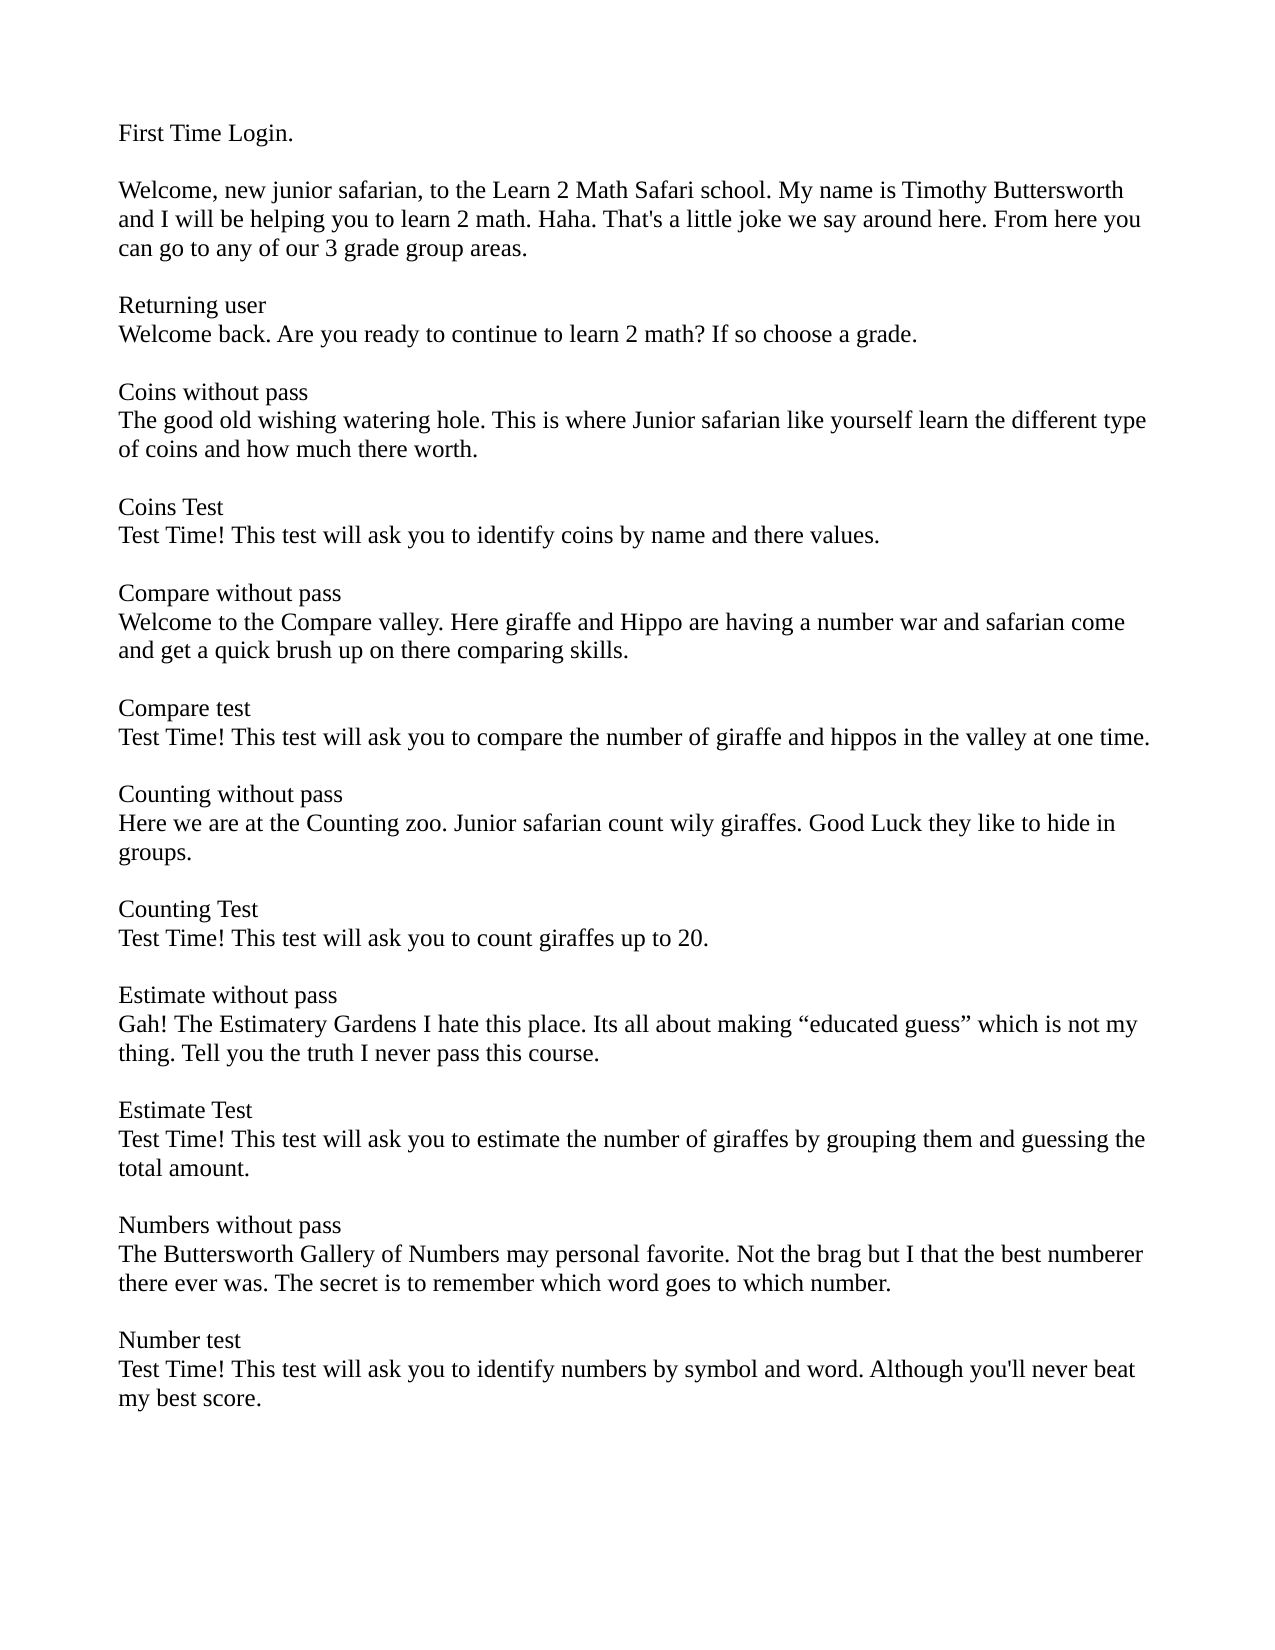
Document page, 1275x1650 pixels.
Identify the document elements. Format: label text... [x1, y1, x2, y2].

text Numbers without pass [118, 1211, 1157, 1239]
text Coins Test [118, 492, 1157, 521]
text Coins without pass [118, 377, 1157, 406]
text Compare test [118, 693, 1157, 722]
text Welcome, new junior safarian, to the Learn 2 Math Safari school. My name is Timothy Buttersworth and I will be helping you to learn 2 math. Haha. That's a little joke we say around here. From here you can go to any of our 3 grade group areas. [118, 176, 1157, 262]
text Counting Test [118, 894, 1157, 923]
text The Buttersworth Gallery of Numbers may personal favorite. Not the brag but I that the best numberer there ever was. The secret is to remember which word goes to which number. [118, 1239, 1157, 1297]
text Here we are at the Counting zoo. Junior safarian count wily giraffes. Good Luck they like to hide in groups. [118, 808, 1157, 866]
text Test Time! This test will ask you to count giraffes up to 20. [118, 923, 1157, 952]
text Estimate without pass [118, 981, 1157, 1009]
text Estimate Test [118, 1096, 1157, 1124]
text Test Time! This test will ask you to identify numbers by symbol and word. Although you'll never beat my best score. [118, 1354, 1157, 1412]
text Gah! The Estimatery Gardens I hate this place. Its all about making “educated guess” which is not my thing. Tell you the truth I never pass this course. [118, 1009, 1157, 1067]
text Welcome back. Are you ready to continue to learn 2 math? If so choose a grade. [118, 319, 1157, 348]
text Counting without pass [118, 779, 1157, 808]
text Test Time! This test will ask you to compare the number of giraffe and hippos in the valley at one time. [118, 722, 1157, 751]
text Test Time! This test will ask you to identify coins by name and there values. [118, 521, 1157, 549]
text First Time Login. [118, 118, 1157, 147]
text Number test [118, 1326, 1157, 1354]
text The good old wishing watering hole. This is where Junior safarian like yourself learn the different type of coins and how much there worth. [118, 406, 1157, 463]
text Compare without pass [118, 578, 1157, 607]
text Welcome to the Compare valley. Here giraffe and Hippo are having a number war and safarian come and get a quick brush up on there comparing skills. [118, 607, 1157, 664]
text Test Time! This test will ask you to estimate the number of giraffes by grouping them and guessing the total amount. [118, 1124, 1157, 1182]
text Returning user [118, 291, 1157, 319]
